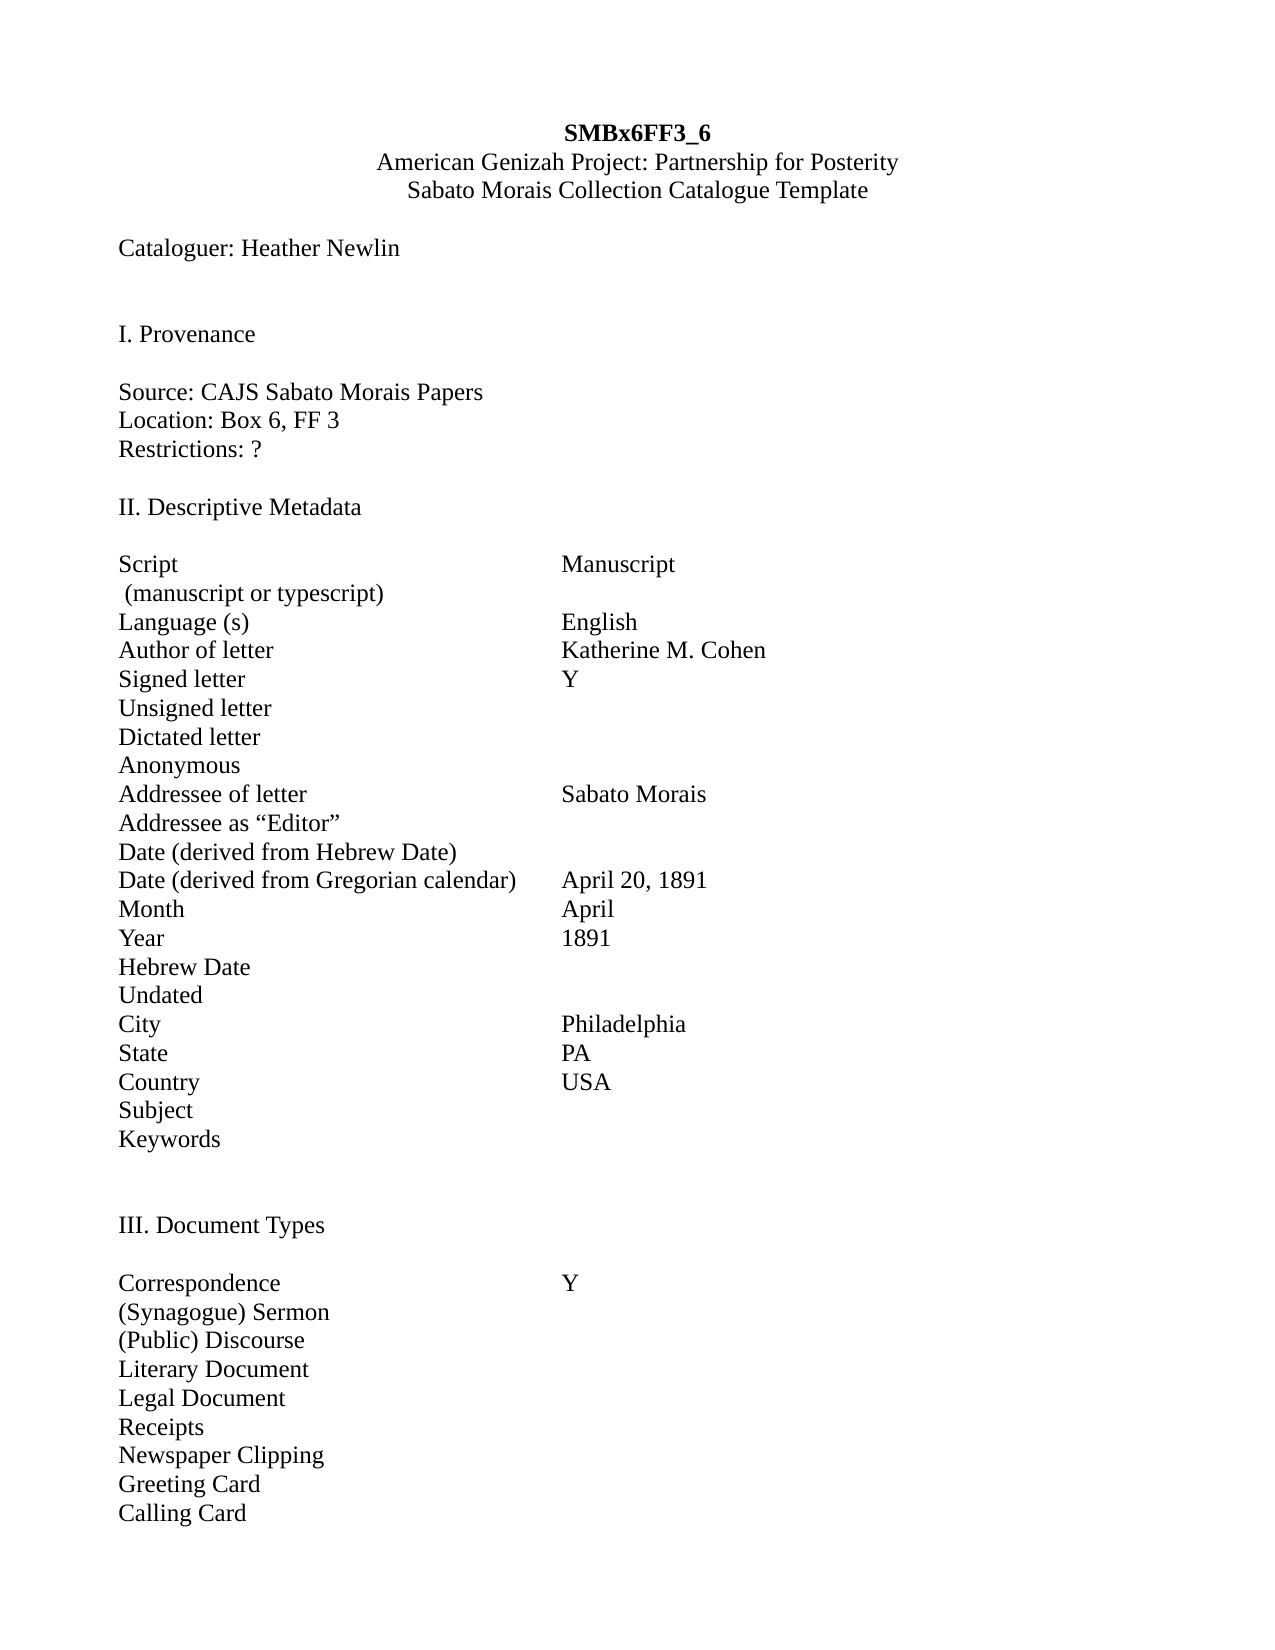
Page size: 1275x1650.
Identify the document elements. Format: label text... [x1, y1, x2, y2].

text III. Document Types [118, 1211, 1157, 1239]
text Legal Document [118, 1383, 1157, 1412]
text SMBx6FF3_6 [118, 118, 1157, 147]
text Newspaper Clipping [118, 1441, 1157, 1469]
text Sabato Morais Collection Catalogue Template [118, 176, 1157, 204]
text American Genizah Project: Partnership for Posterity [118, 147, 1157, 176]
text Hebrew Date [118, 952, 1157, 981]
text (manuscript or typescript) [118, 578, 1157, 607]
text Source: CAJS Sabato Morais Papers [118, 377, 1157, 406]
text Script Manuscript [118, 549, 1157, 578]
text Undated [118, 981, 1157, 1009]
text Anonymous [118, 751, 1157, 779]
text Date (derived from Gregorian calendar) April 20, 1891 [118, 866, 1157, 894]
text Month April [118, 894, 1157, 923]
text Subject [118, 1096, 1157, 1124]
text Language (s) English [118, 607, 1157, 636]
text Date (derived from Hebrew Date) [118, 837, 1157, 866]
text Correspondence Y [118, 1268, 1157, 1297]
text Country USA [118, 1067, 1157, 1096]
text II. Descriptive Metadata [118, 492, 1157, 521]
text Calling Card [118, 1498, 1157, 1527]
text Addressee of letter Sabato Morais [118, 779, 1157, 808]
text (Public) Discourse [118, 1326, 1157, 1354]
text Greeting Card [118, 1469, 1157, 1498]
text Keywords [118, 1124, 1157, 1153]
text Literary Document [118, 1354, 1157, 1383]
text Cataloguer: Heather Newlin [118, 233, 1157, 262]
text City Philadelphia [118, 1009, 1157, 1038]
text Author of letter Katherine M. Cohen [118, 636, 1157, 664]
text Receipts [118, 1412, 1157, 1441]
text (Synagogue) Sermon [118, 1297, 1157, 1326]
text Year 1891 [118, 923, 1157, 952]
text Dictated letter [118, 722, 1157, 751]
text Addressee as “Editor” [118, 808, 1157, 837]
text Signed letter Y [118, 664, 1157, 693]
text State PA [118, 1038, 1157, 1067]
text Unsigned letter [118, 693, 1157, 722]
text I. Provenance [118, 319, 1157, 348]
text Restrictions: ? [118, 434, 1157, 463]
text Location: Box 6, FF 3 [118, 406, 1157, 434]
